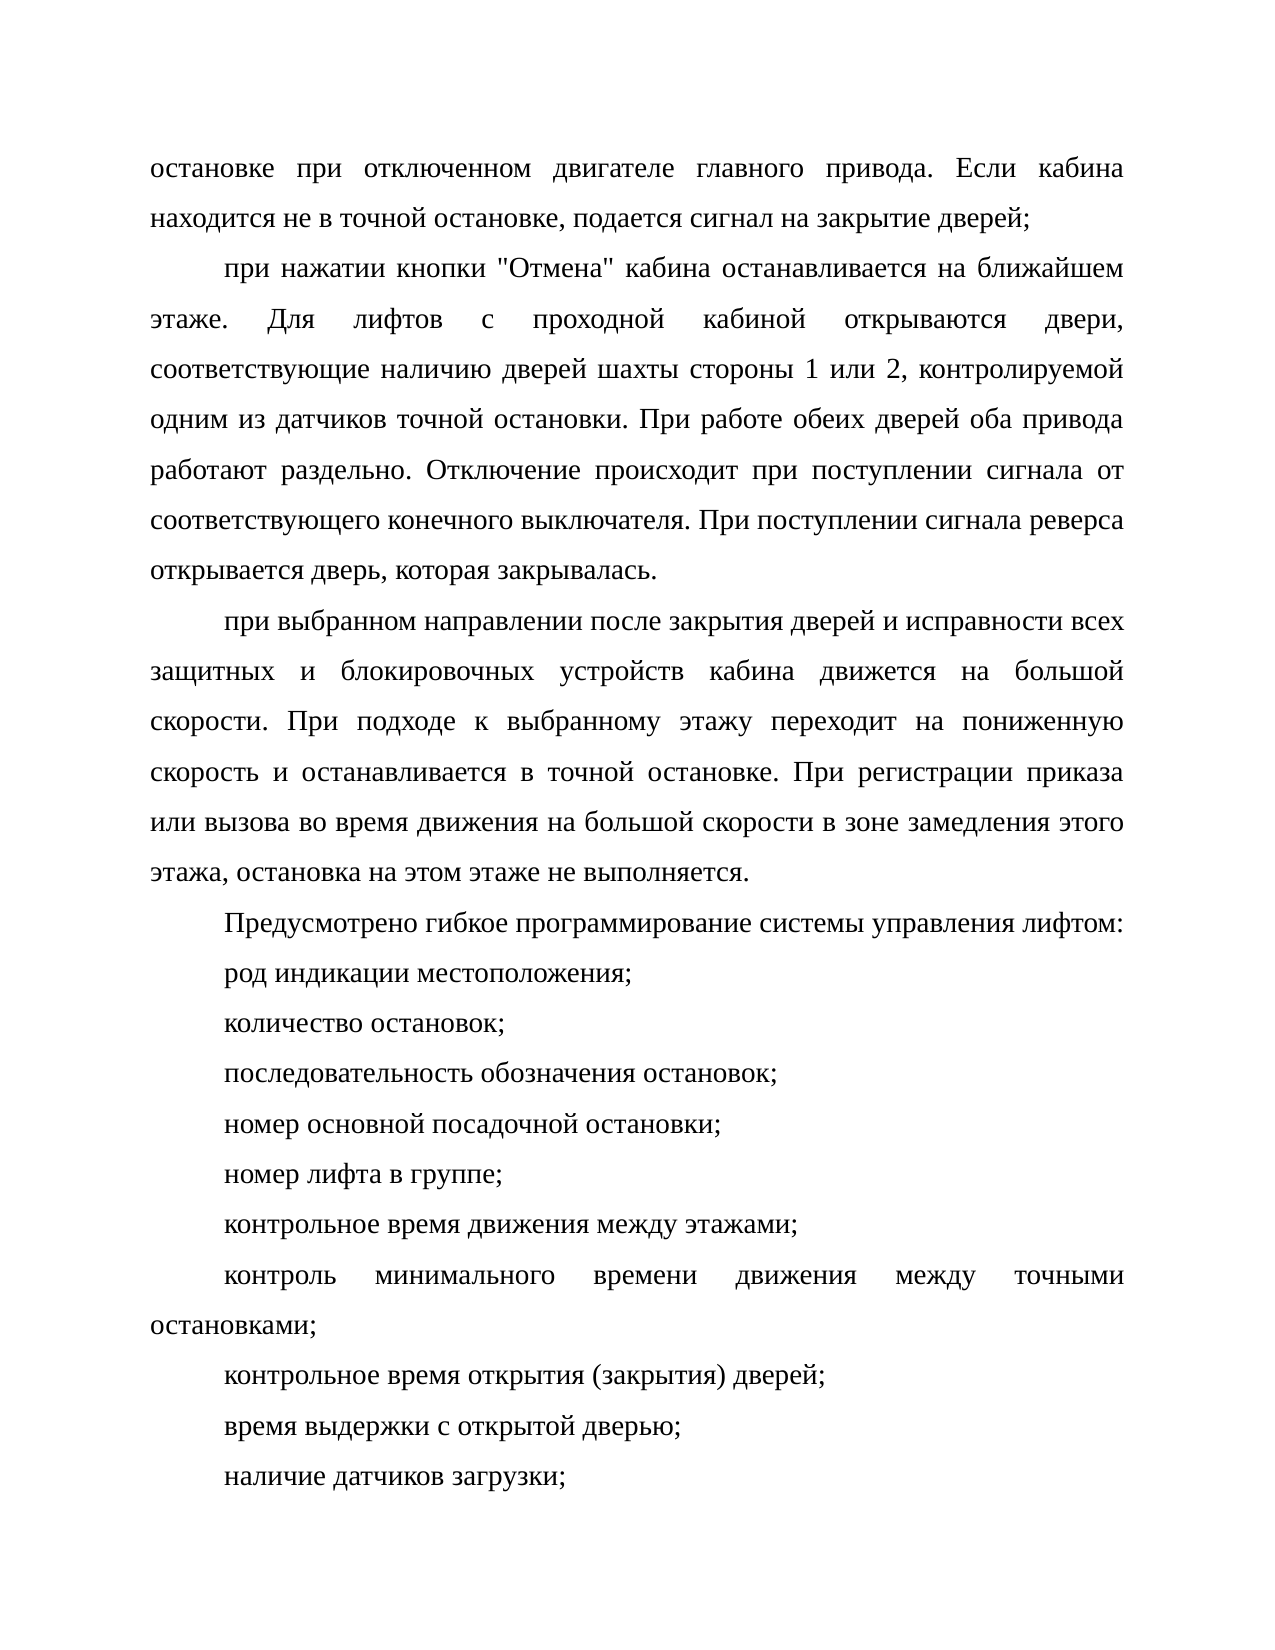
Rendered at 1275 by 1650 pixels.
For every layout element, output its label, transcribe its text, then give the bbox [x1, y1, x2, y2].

text остановке при отключенном двигателе главного привода. Если кабина находится не в точной остановке, подается сигнал на закрытие дверей; [150, 150, 1125, 234]
text наличие датчиков загрузки; [150, 1458, 1125, 1492]
text род индикации местоположения; [150, 955, 1125, 988]
text контрольное время движения между этажами; [150, 1207, 1125, 1240]
text последовательность обозначения остановок; [150, 1056, 1125, 1089]
text Предусмотрено гибкое программирование системы управления лифтом: [150, 905, 1125, 938]
text количество остановок; [150, 1005, 1125, 1039]
text при выбранном направлении после закрытия дверей и исправности всех защитных и блокировочных устройств кабина движется на большой скорости. При подходе к выбранному этажу переходит на пониженную скорость и останавливается в точной остановке. При регистрации приказа или вызова во время движения на большой скорости в зоне замедления этого этажа, остановка на этом этаже не выполняется. [150, 603, 1125, 888]
text время выдержки с открытой дверью; [150, 1408, 1125, 1441]
text номер лифта в группе; [150, 1156, 1125, 1190]
text контрольное время открытия (закрытия) дверей; [150, 1357, 1125, 1391]
text номер основной посадочной остановки; [150, 1106, 1125, 1139]
text контроль минимального времени движения между точными остановками; [150, 1257, 1125, 1341]
text при нажатии кнопки "Отмена" кабина останавливается на ближайшем этаже. Для лифтов с проходной кабиной открываются двери, соответствующие наличию дверей шахты стороны 1 или 2, контролируемой одним из датчиков точной остановки. При работе обеих дверей оба привода работают раздельно. Отключение происходит при поступлении сигнала от соответствующего конечного выключателя. При поступлении сигнала реверса открывается дверь, которая закрывалась. [150, 251, 1125, 586]
